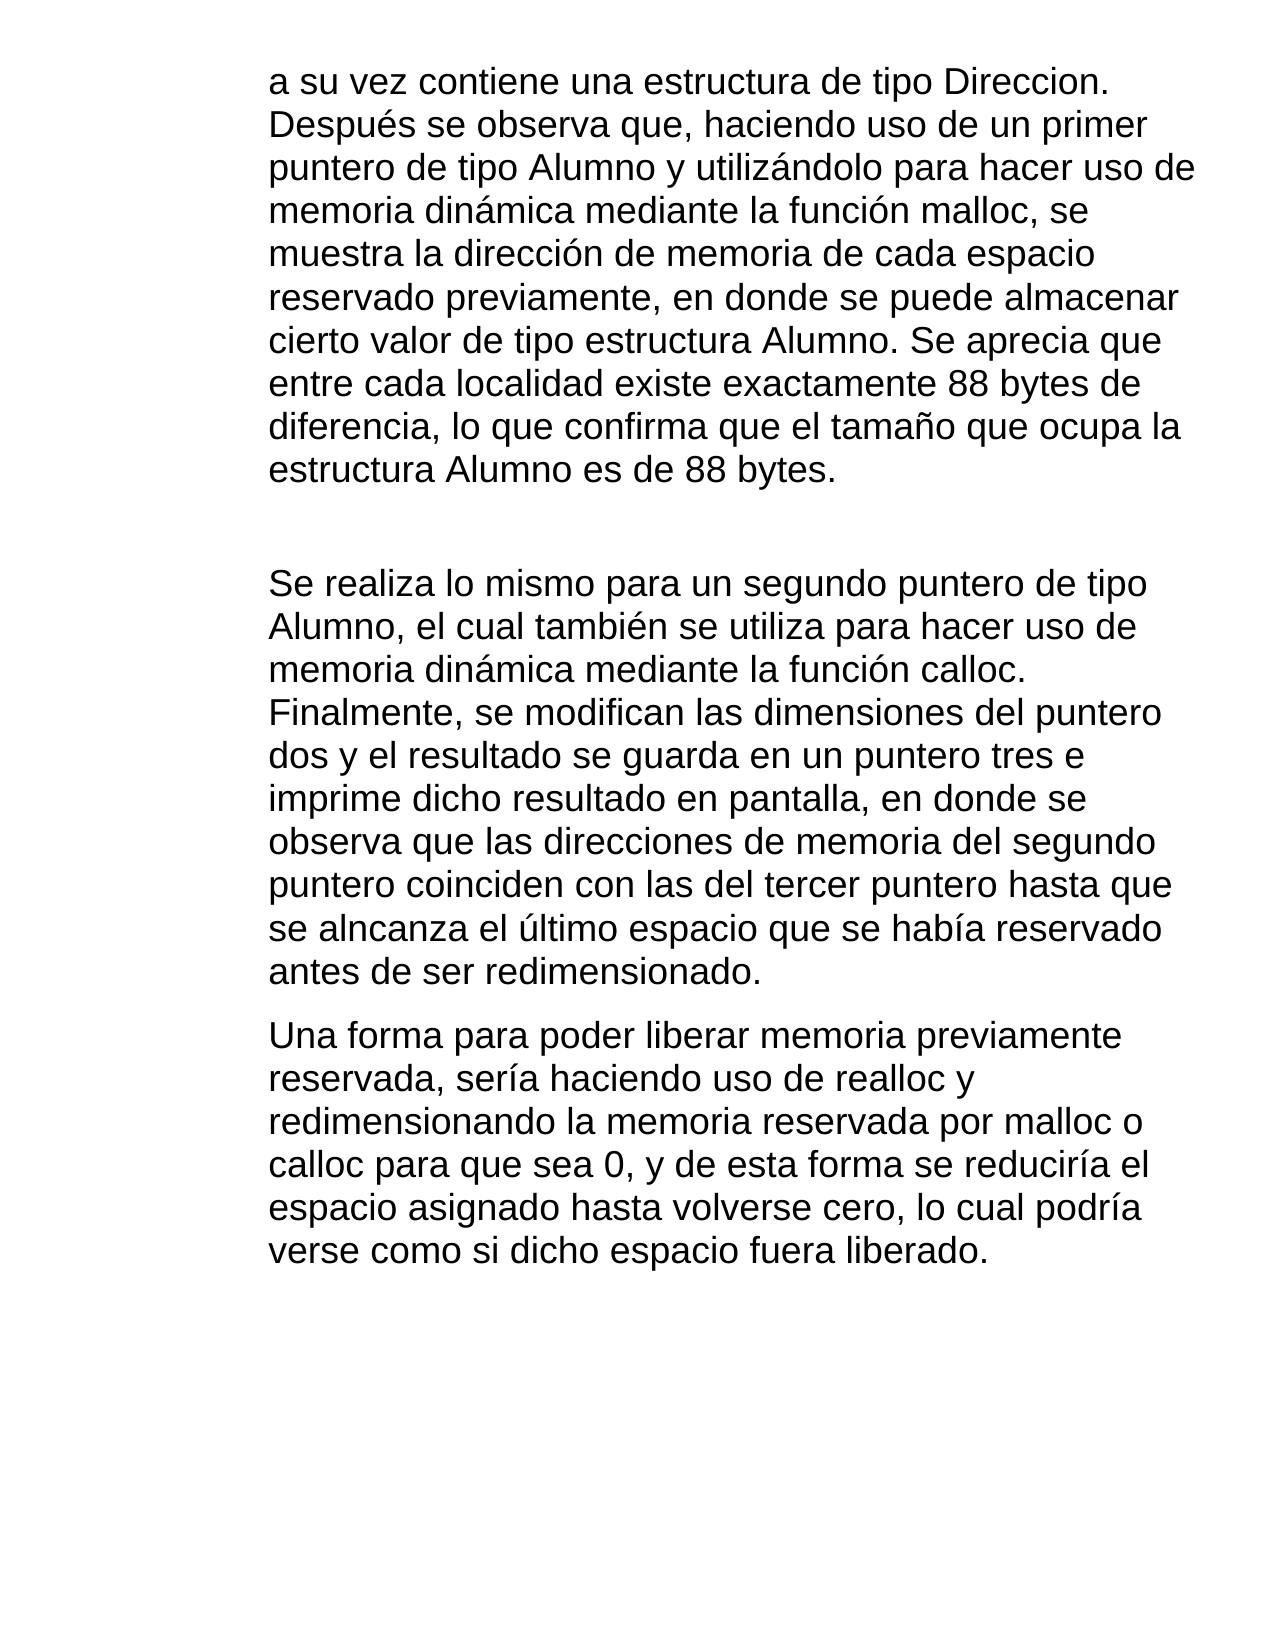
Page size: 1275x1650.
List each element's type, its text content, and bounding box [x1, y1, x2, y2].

text a su vez contiene una estructura de tipo Direccion. Después se observa que, haciendo uso de un primer puntero de tipo Alumno y utilizándolo para hacer uso de memoria dinámica mediante la función malloc, se muestra la dirección de memoria de cada espacio reservado previamente, en donde se puede almacenar cierto valor de tipo estructura Alumno. Se aprecia que entre cada localidad existe exactamente 88 bytes de diferencia, lo que confirma que el tamaño que ocupa la estructura Alumno es de 88 bytes. [268, 59, 1205, 490]
text Se realiza lo mismo para un segundo puntero de tipo Alumno, el cual también se utiliza para hacer uso de memoria dinámica mediante la función calloc. Finalmente, se modifican las dimensiones del puntero dos y el resultado se guarda en un puntero tres e imprime dicho resultado en pantalla, en donde se observa que las direcciones de memoria del segundo puntero coinciden con las del tercer puntero hasta que se alncanza el último espacio que se había reservado antes de ser redimensionado. [268, 561, 1205, 992]
text Una forma para poder liberar memoria previamente reservada, sería haciendo uso de realloc y redimensionando la memoria reservada por malloc o calloc para que sea 0, y de esta forma se reduciría el espacio asignado hasta volverse cero, lo cual podría verse como si dicho espacio fuera liberado. [268, 1013, 1205, 1272]
